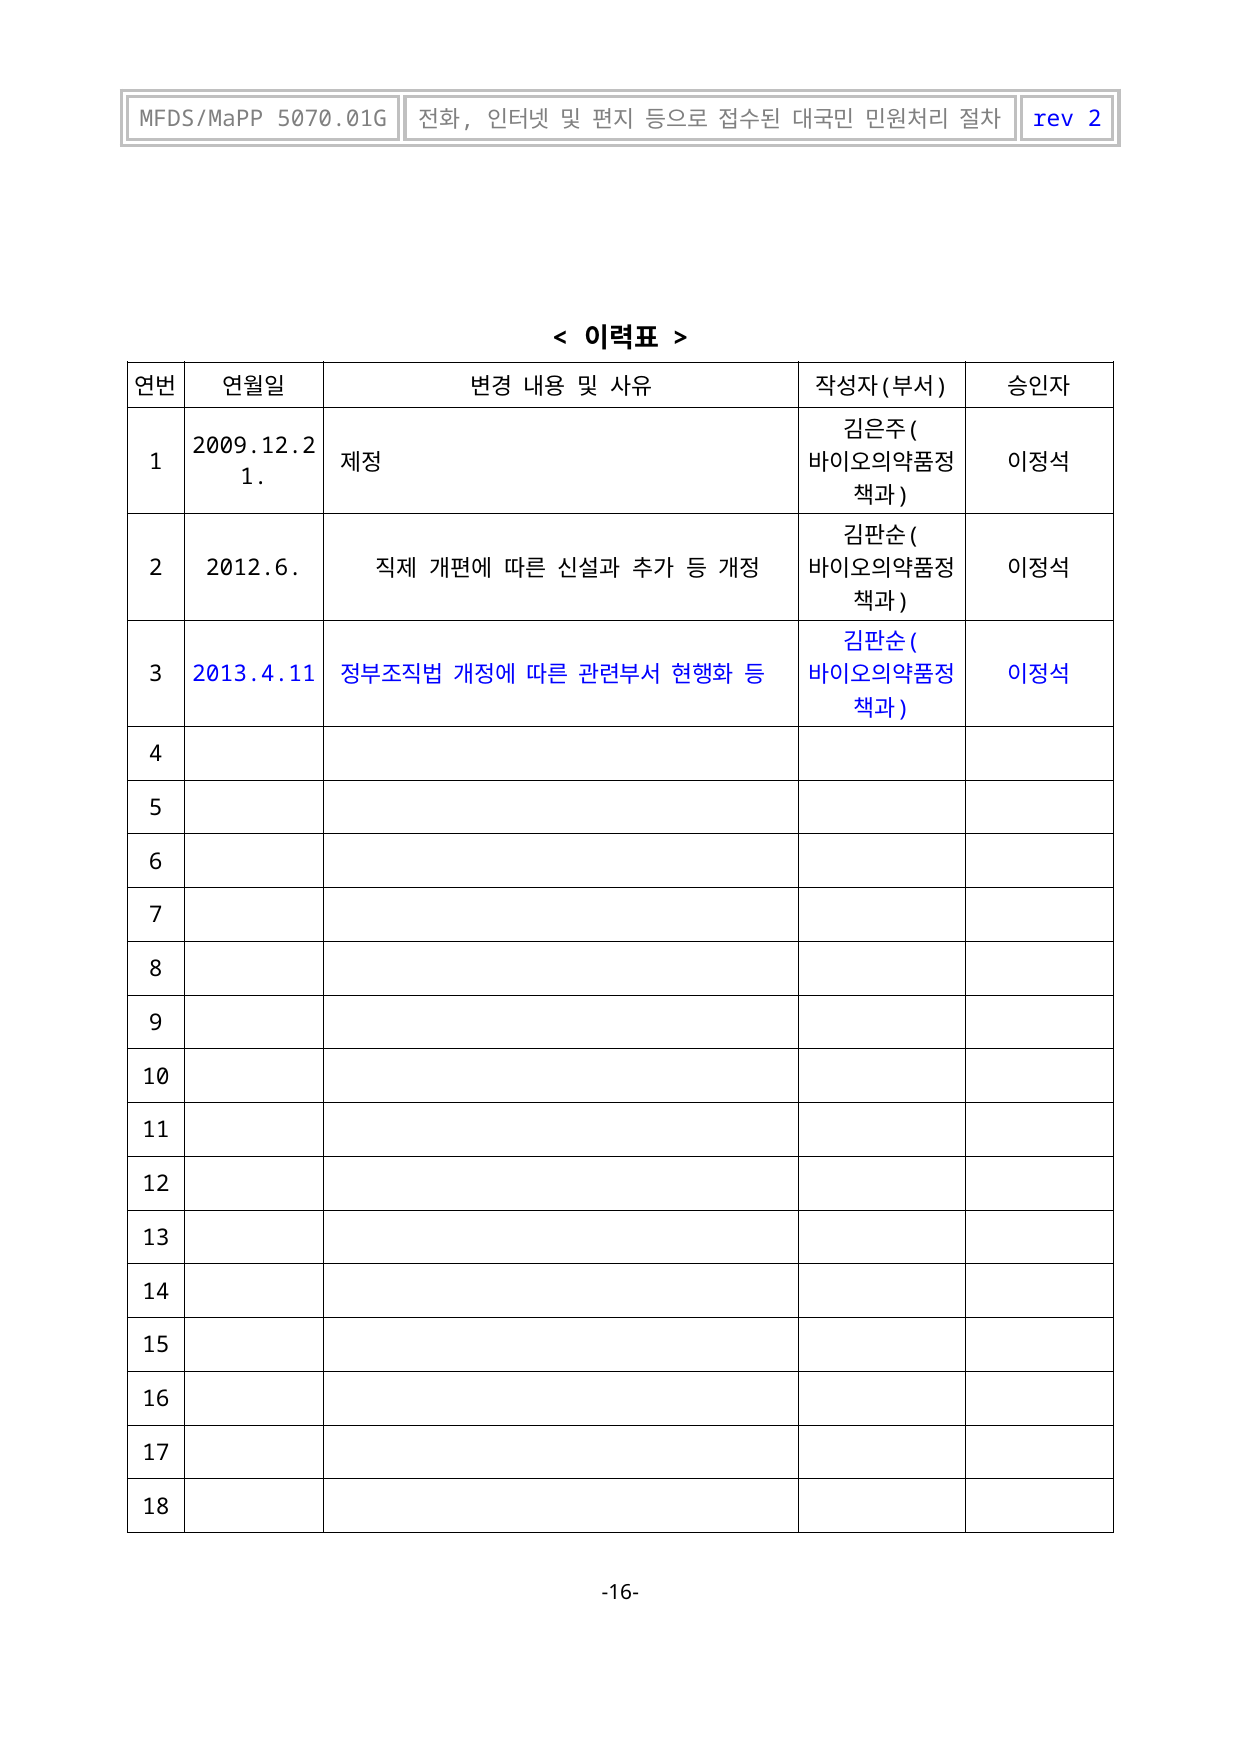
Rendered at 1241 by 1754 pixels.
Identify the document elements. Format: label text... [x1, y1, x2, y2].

table_cell [185, 1372, 323, 1424]
table_cell [799, 1426, 965, 1478]
table_cell [966, 727, 1113, 779]
table_cell 7 [128, 888, 184, 941]
table_cell [799, 1372, 965, 1424]
table_cell [185, 1049, 323, 1102]
table_header 연번 [128, 363, 184, 407]
table_cell [799, 1264, 965, 1317]
table_cell [324, 1157, 798, 1209]
table_cell [324, 1103, 798, 1156]
table_cell 12 [128, 1157, 184, 1209]
table_cell 이정석 [966, 408, 1113, 513]
table_cell [966, 996, 1113, 1048]
table_cell [185, 781, 323, 833]
table_cell 13 [128, 1211, 184, 1263]
text < 이력표 > [118, 316, 1122, 355]
table_cell 2013.4.11 [185, 621, 323, 726]
table_cell [324, 834, 798, 887]
table_cell [966, 1372, 1113, 1424]
table_cell [966, 1049, 1113, 1102]
table_cell [966, 1264, 1113, 1317]
table_cell [799, 1103, 965, 1156]
table_cell [324, 1372, 798, 1424]
table_cell [966, 888, 1113, 941]
table_cell 2009.12.21. [185, 408, 323, 513]
table_cell [185, 1318, 323, 1371]
table_cell [185, 1103, 323, 1156]
table_cell 정부조직법 개정에 따른 관련부서 현행화 등 [324, 621, 798, 726]
table_cell [185, 834, 323, 887]
table_cell 제정 [324, 408, 798, 513]
table_cell 5 [128, 781, 184, 833]
table_cell [799, 1157, 965, 1209]
table_cell 김판순(바이오의약품정책과) [799, 514, 965, 619]
table_cell [966, 1426, 1113, 1478]
table_cell [324, 1479, 798, 1532]
table_cell 18 [128, 1479, 184, 1532]
table_cell 9 [128, 996, 184, 1048]
table_header 승인자 [966, 363, 1113, 407]
table_cell 직제 개편에 따른 신설과 추가 등 개정 [324, 514, 798, 619]
table_cell [185, 888, 323, 941]
table_cell [966, 1318, 1113, 1371]
table_cell 김은주(바이오의약품정책과) [799, 408, 965, 513]
table_cell 1 [128, 408, 184, 513]
table_cell [799, 781, 965, 833]
table_header 연월일 [185, 363, 323, 407]
table_cell [324, 781, 798, 833]
table_cell [185, 727, 323, 779]
table_cell 8 [128, 942, 184, 994]
table_cell [799, 1211, 965, 1263]
table_cell 4 [128, 727, 184, 779]
table_cell [185, 996, 323, 1048]
table_cell 15 [128, 1318, 184, 1371]
table_cell [799, 727, 965, 779]
table_cell 이정석 [966, 621, 1113, 726]
table_cell [799, 888, 965, 941]
table_cell [966, 1103, 1113, 1156]
table_cell [966, 1479, 1113, 1532]
table_cell [799, 1479, 965, 1532]
table_cell [324, 1318, 798, 1371]
table_cell [799, 1318, 965, 1371]
table_cell [185, 1157, 323, 1209]
table_cell [324, 1426, 798, 1478]
table_cell 6 [128, 834, 184, 887]
table_cell 이정석 [966, 514, 1113, 619]
table_cell 2012.6. [185, 514, 323, 619]
table_cell [324, 996, 798, 1048]
table_cell [324, 888, 798, 941]
table_cell [185, 1211, 323, 1263]
table_cell 14 [128, 1264, 184, 1317]
table_cell [324, 1211, 798, 1263]
table_cell 2 [128, 514, 184, 619]
table_cell 김판순(바이오의약품정책과) [799, 621, 965, 726]
table_cell [324, 1049, 798, 1102]
table_cell [185, 1426, 323, 1478]
table_cell [324, 942, 798, 994]
table_cell [966, 942, 1113, 994]
table_cell [966, 1211, 1113, 1263]
table_header 작성자(부서) [799, 363, 965, 407]
table_cell [185, 1479, 323, 1532]
table_cell 10 [128, 1049, 184, 1102]
table_header 변경 내용 및 사유 [324, 363, 798, 407]
table_cell [324, 727, 798, 779]
table_cell 17 [128, 1426, 184, 1478]
table_cell [966, 781, 1113, 833]
table_cell [966, 1157, 1113, 1209]
table_cell [185, 1264, 323, 1317]
table_cell 11 [128, 1103, 184, 1156]
table_cell [799, 1049, 965, 1102]
table_cell [799, 834, 965, 887]
table_cell [324, 1264, 798, 1317]
table_cell 3 [128, 621, 184, 726]
table_cell [799, 942, 965, 994]
table_cell [799, 996, 965, 1048]
table_cell 16 [128, 1372, 184, 1424]
table_cell [966, 834, 1113, 887]
table_cell [185, 942, 323, 994]
